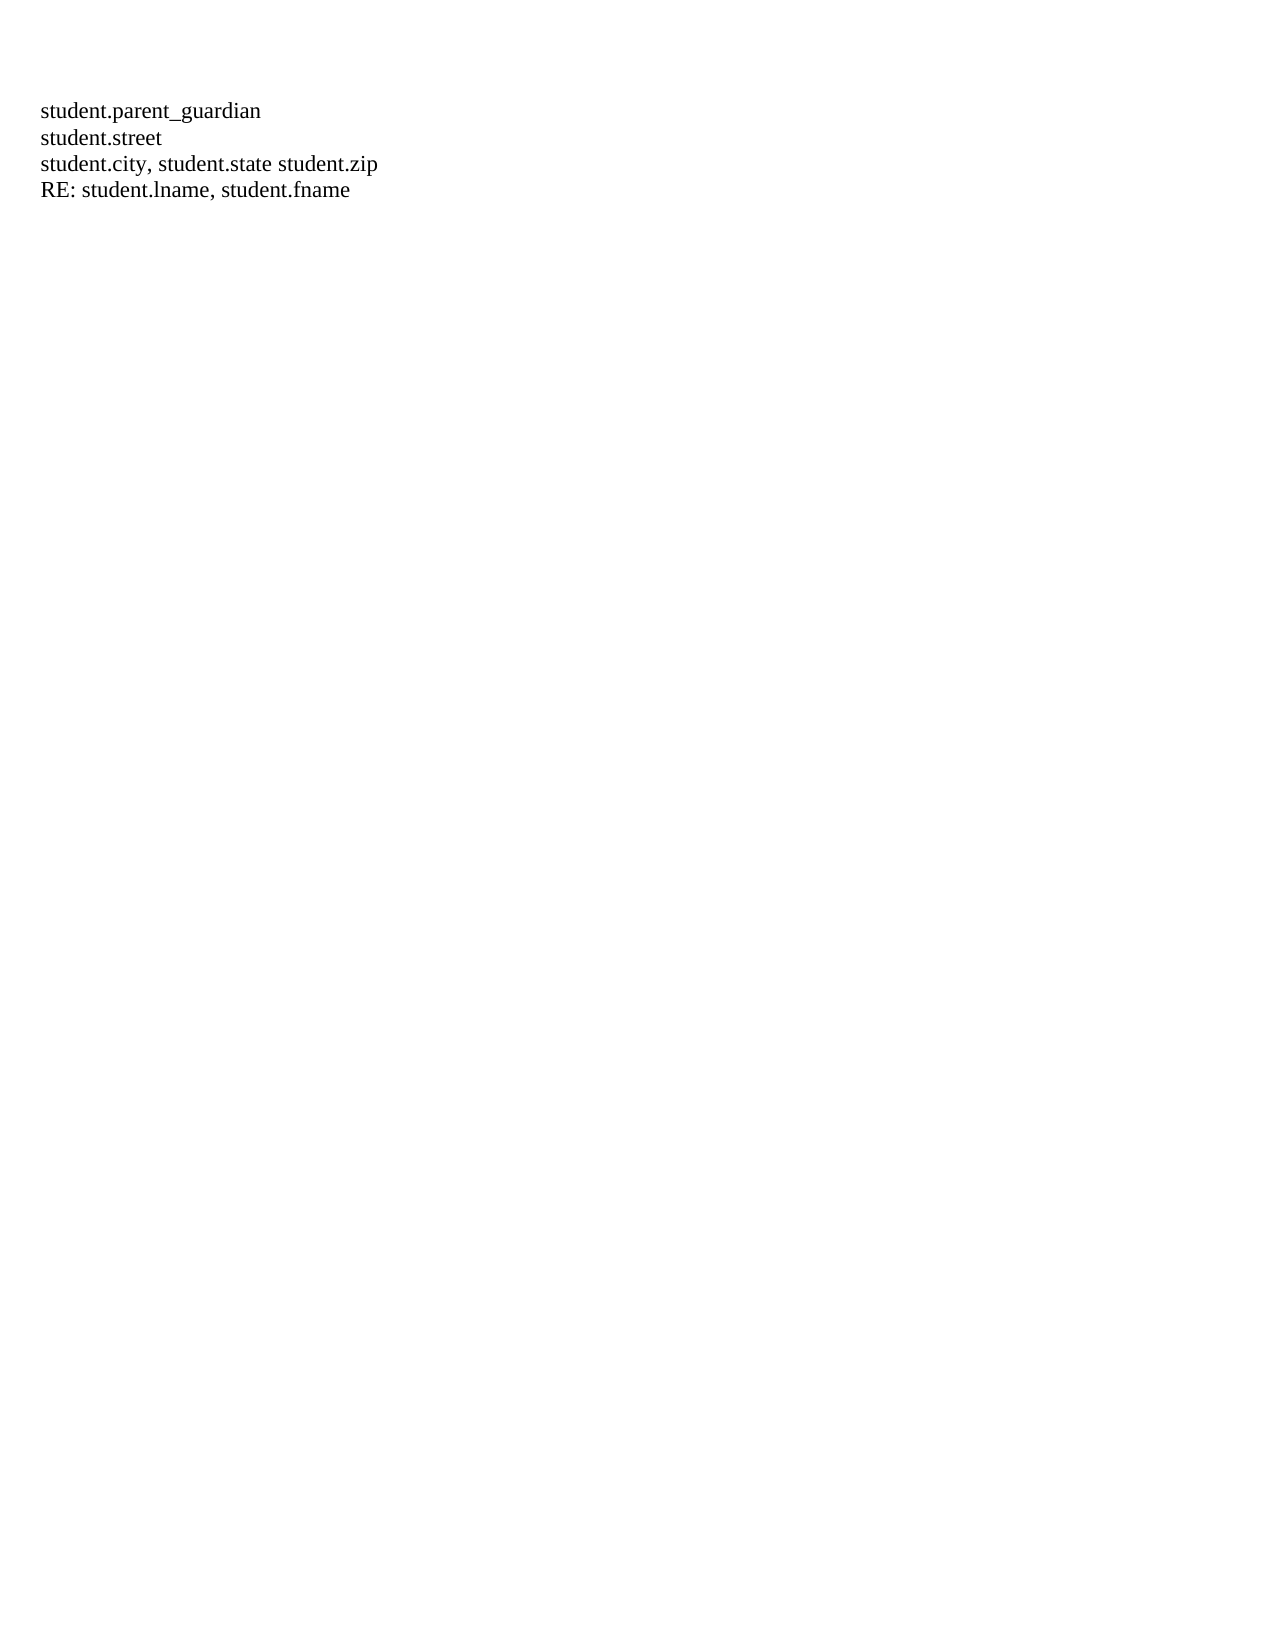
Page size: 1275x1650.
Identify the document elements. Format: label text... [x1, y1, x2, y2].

table_header [843, 75, 1245, 225]
table_header [429, 75, 843, 225]
table_header student.parent_guardian student.street student.city, student.state student.zip RE: student.lname, student.fname [29, 75, 429, 225]
